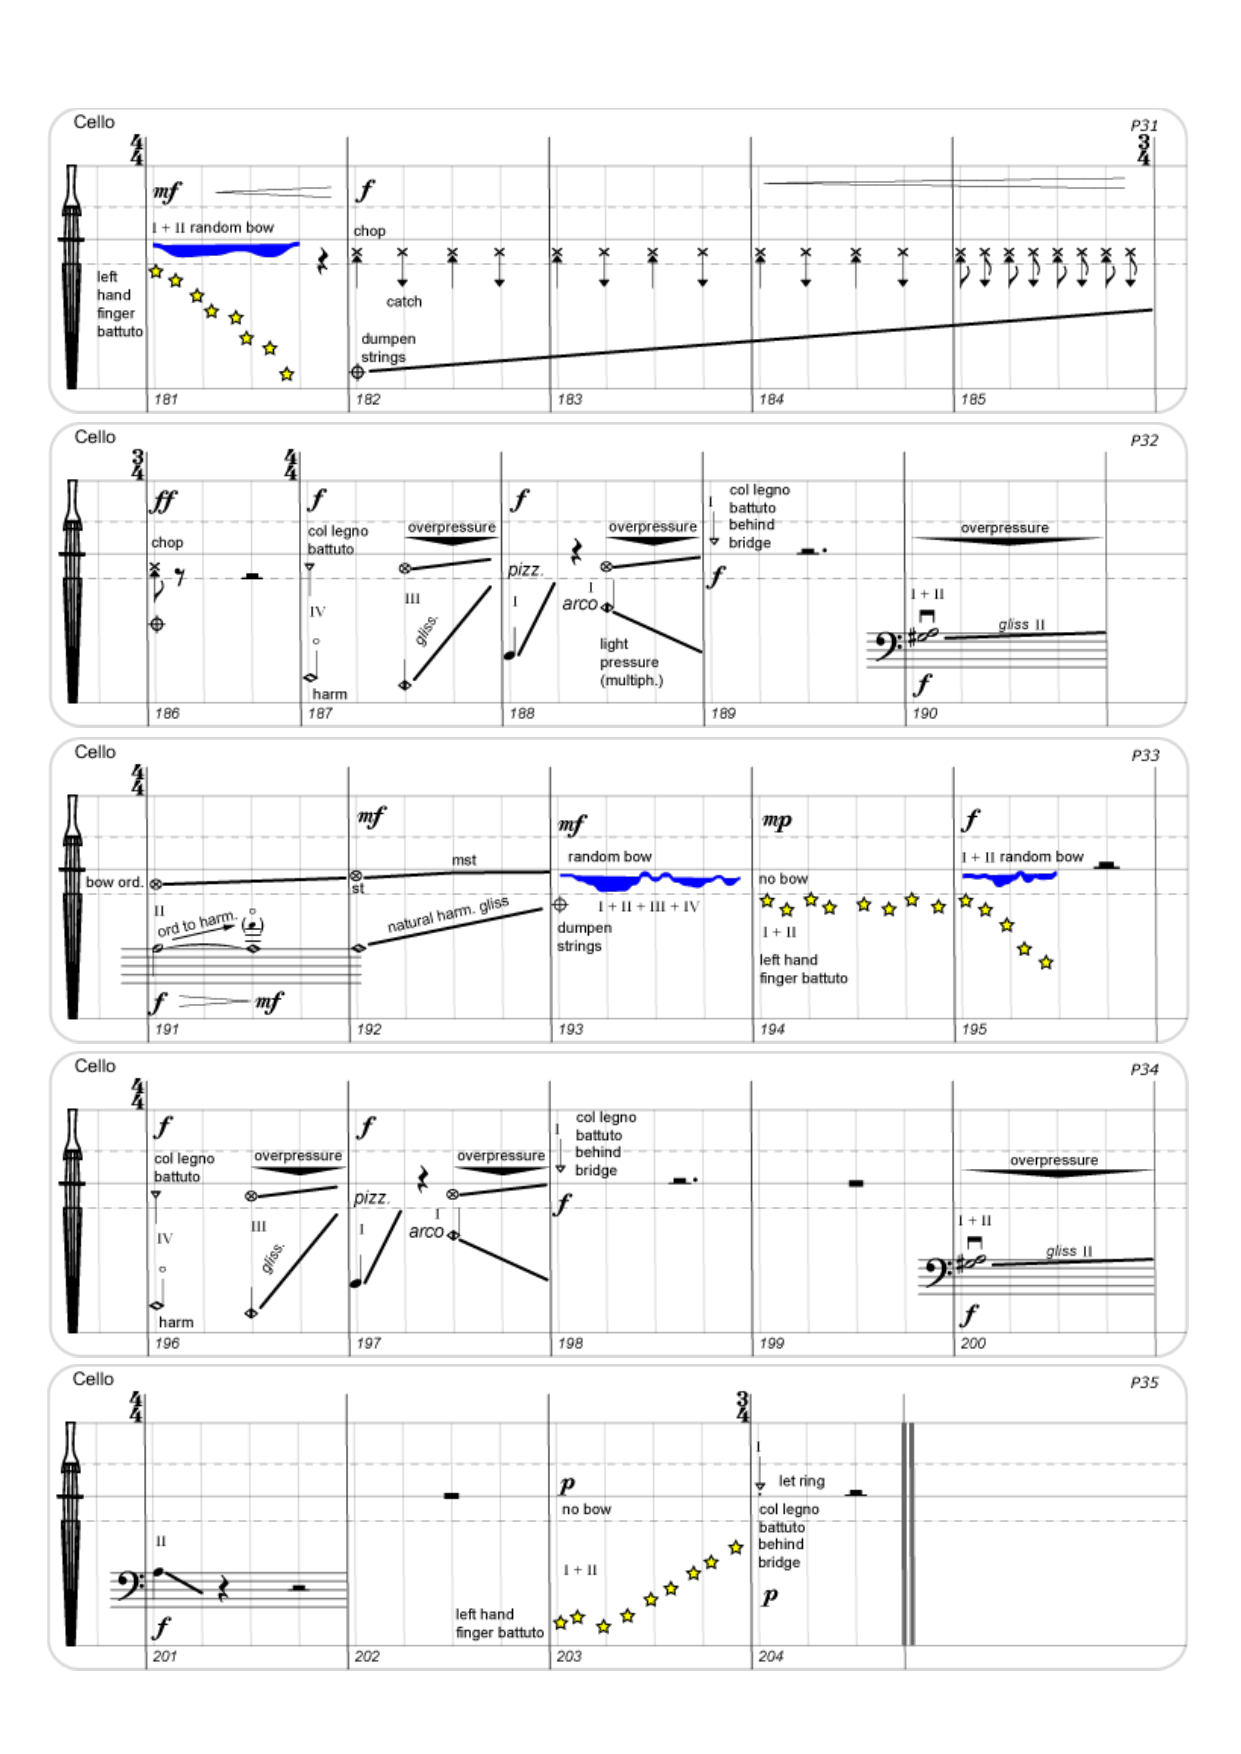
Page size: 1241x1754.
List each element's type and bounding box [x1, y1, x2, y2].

picture [48, 737, 1190, 1044]
picture [46, 1364, 1189, 1671]
picture [48, 422, 1189, 728]
picture [47, 108, 1189, 414]
picture [48, 1051, 1189, 1358]
